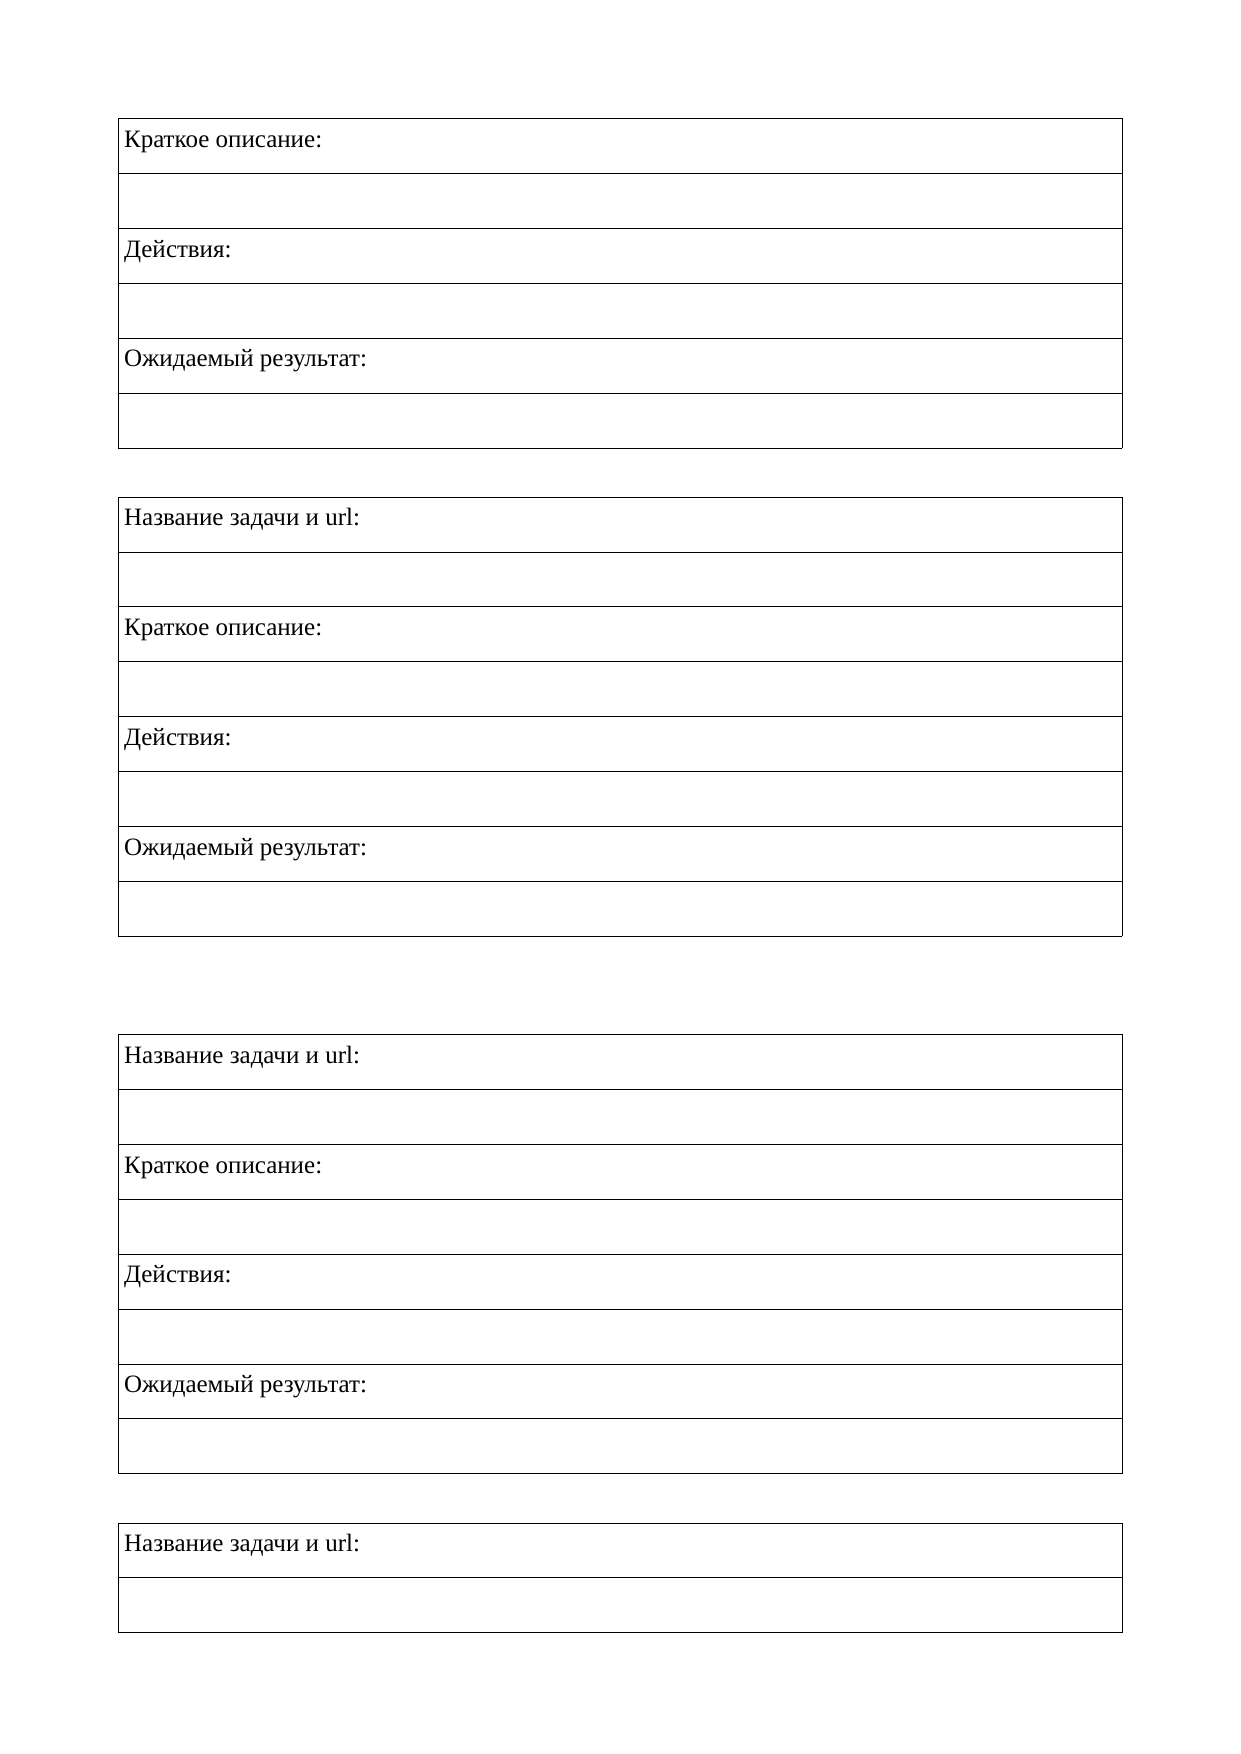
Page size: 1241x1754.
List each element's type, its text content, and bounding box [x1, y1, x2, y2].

table_header Название задачи и url: [119, 498, 1122, 552]
table_cell [119, 662, 1122, 716]
table_cell Краткое описание: [119, 1145, 1122, 1199]
table_cell [119, 772, 1122, 826]
table_header Название задачи и url: [119, 1524, 1122, 1577]
table_cell [119, 174, 1122, 228]
table_cell Действия: [119, 229, 1122, 283]
table_cell [119, 1419, 1122, 1473]
table_cell [119, 1578, 1122, 1632]
table_cell Краткое описание: [119, 119, 1122, 173]
table_cell [119, 553, 1122, 606]
table_cell [119, 1310, 1122, 1363]
table_cell Действия: [119, 717, 1122, 771]
table_cell Ожидаемый результат: [119, 339, 1122, 393]
table_cell [119, 1200, 1122, 1254]
table_cell Действия: [119, 1255, 1122, 1308]
table_cell Ожидаемый результат: [119, 827, 1122, 881]
table_header Название задачи и url: [119, 1035, 1122, 1089]
table_cell [119, 284, 1122, 338]
table_cell [119, 882, 1122, 936]
table_cell Краткое описание: [119, 607, 1122, 661]
table_cell Ожидаемый результат: [119, 1365, 1122, 1418]
table_cell [119, 394, 1122, 447]
table_cell [119, 1090, 1122, 1144]
